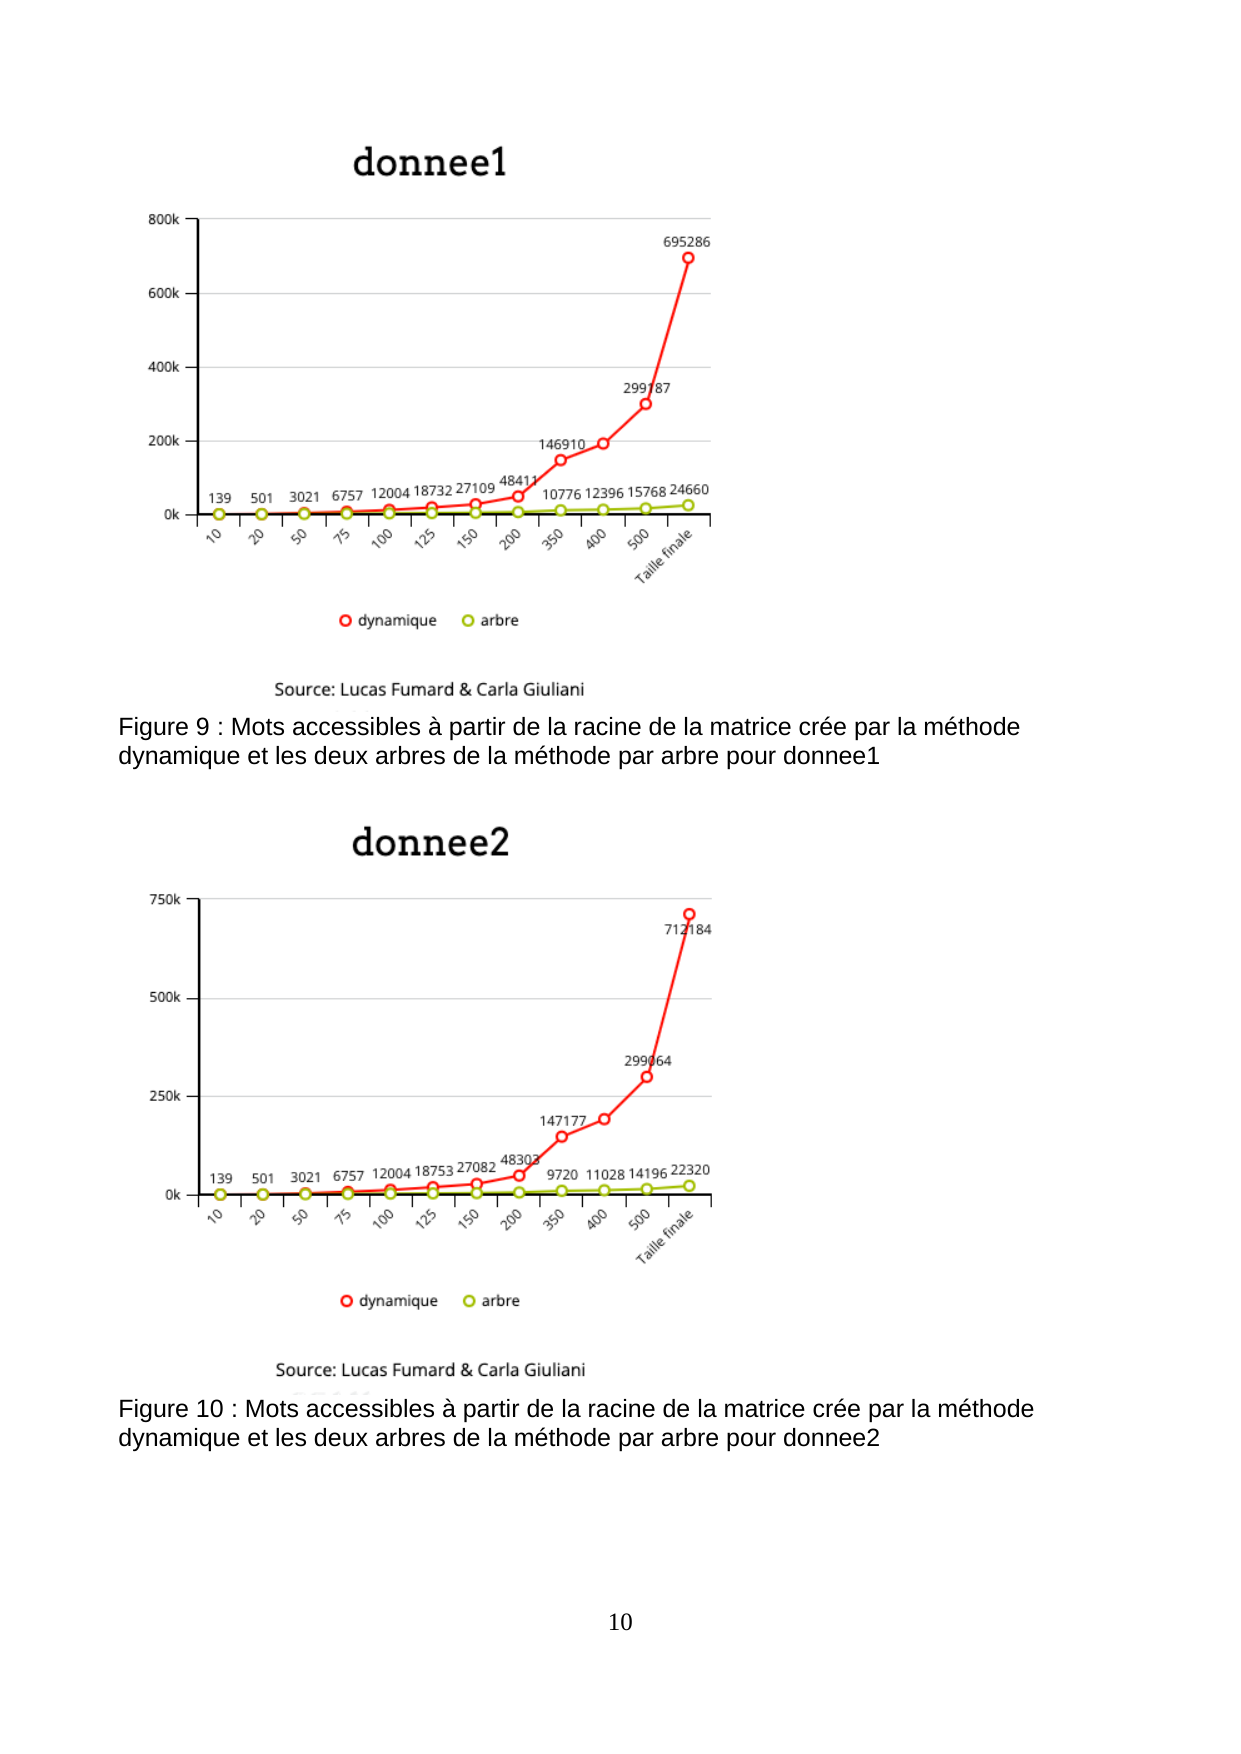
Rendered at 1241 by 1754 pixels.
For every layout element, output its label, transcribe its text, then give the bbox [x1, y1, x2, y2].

text Figure 9 : Mots accessibles à partir de la racine de la matrice crée par la méthode dynamique et les deux arbres de la méthode par arbre pour donnee1 [118, 712, 1122, 769]
picture [118, 798, 742, 1395]
picture [118, 118, 741, 712]
text Figure 10 : Mots accessibles à partir de la racine de la matrice crée par la méthode dynamique et les deux arbres de la méthode par arbre pour donnee2 [118, 1394, 1122, 1452]
